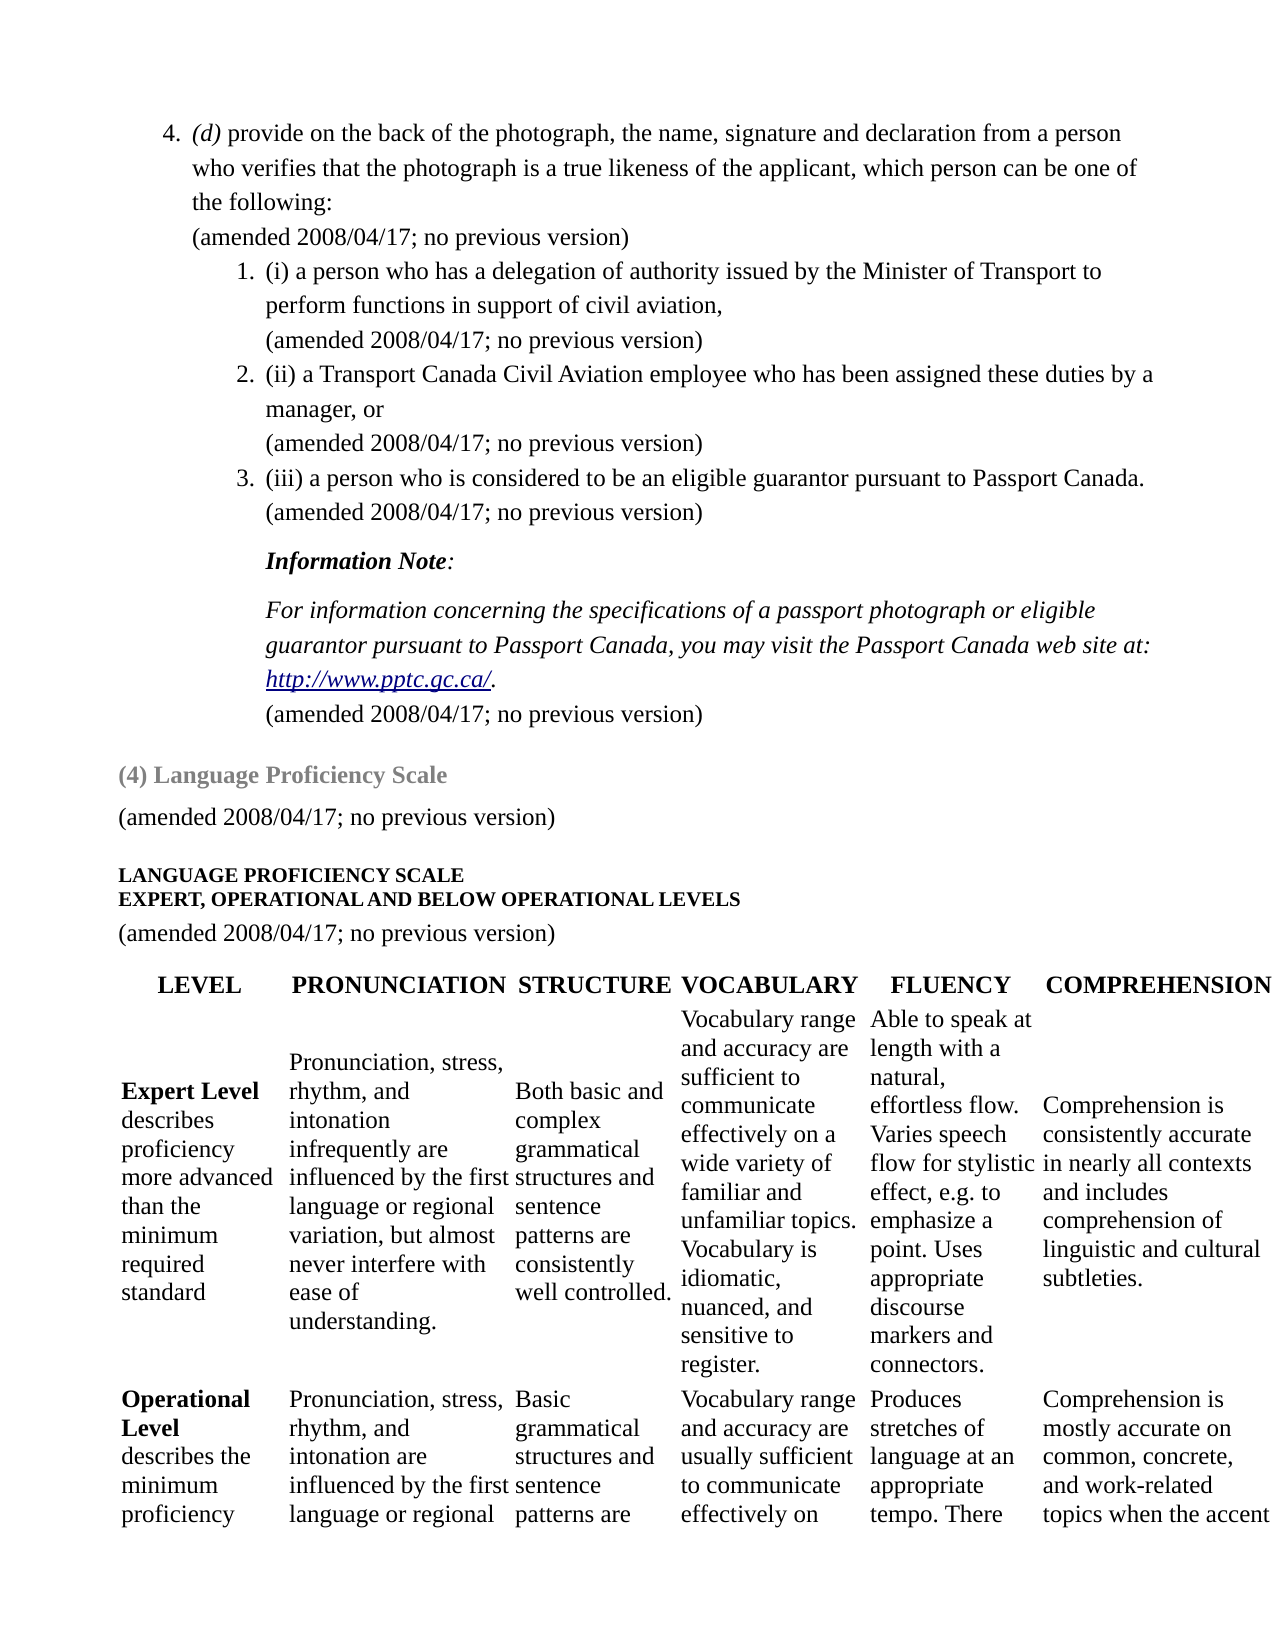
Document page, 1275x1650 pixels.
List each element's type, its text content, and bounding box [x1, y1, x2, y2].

list Information Note: [236, 546, 1157, 575]
table_header COMPREHENSION [1040, 967, 1275, 1001]
table_header FLUENCY [867, 967, 1040, 1001]
table_cell Expert Level describes proficiency more advanced than the minimum required standard [118, 1001, 286, 1381]
list (iii) a person who is considered to be an eligible guarantor pursuant to Passport Canada. (amended 2008/04/17; no previous version) [236, 463, 1157, 526]
text (amended 2008/04/17; no previous version) [118, 802, 1157, 831]
table_cell Able to speak at length with a natural, effortless flow. Varies speech flow for stylistic effect, e.g. to emphasize a point. Uses appropriate discourse markers and connectors. [867, 1001, 1040, 1381]
subtitle LANGUAGE PROFICIENCY SCALE EXPERT, OPERATIONAL AND BELOW OPERATIONAL LEVELS [118, 863, 1157, 911]
table_cell Pronunciation, stress, rhythm, and intonation are influenced by the first language or regional [286, 1381, 512, 1531]
table_cell Pronunciation, stress, rhythm, and intonation infrequently are influenced by the first language or regional variation, but almost never interfere with ease of understanding. [286, 1001, 512, 1381]
table_cell Basic grammatical structures and sentence patterns are [512, 1381, 678, 1531]
table_cell Both basic and complex grammatical structures and sentence patterns are consistently well controlled. [512, 1001, 678, 1381]
table_header LEVEL [118, 967, 286, 1001]
subtitle (4) Language Proficiency Scale [118, 761, 1157, 789]
table_header PRONUNCIATION [286, 967, 512, 1001]
table_cell Comprehension is mostly accurate on common, concrete, and work-related topics when the accent [1040, 1381, 1275, 1531]
table_cell Vocabulary range and accuracy are sufficient to communicate effectively on a wide variety of familiar and unfamiliar topics. Vocabulary is idiomatic, nuanced, and sensitive to register. [678, 1001, 867, 1381]
text (amended 2008/04/17; no previous version) [118, 918, 1157, 946]
list (i) a person who has a delegation of authority issued by the Minister of Transport to perform functions in support of civil aviation, (amended 2008/04/17; no previous version) [236, 256, 1157, 354]
table_cell Comprehension is consistently accurate in nearly all contexts and includes comprehension of linguistic and cultural subtleties. [1040, 1001, 1275, 1381]
table_header VOCABULARY [678, 967, 867, 1001]
list For information concerning the specifications of a passport photograph or eligible guarantor pursuant to Passport Canada, you may visit the Passport Canada web site at: http://www.pptc.gc.ca/. (amended 2008/04/17; no previous version) [236, 596, 1157, 728]
table_cell Operational Level describes the minimum proficiency [118, 1381, 286, 1531]
table_cell Vocabulary range and accuracy are usually sufficient to communicate effectively on [678, 1381, 867, 1531]
list (ii) a Transport Canada Civil Aviation employee who has been assigned these duties by a manager, or (amended 2008/04/17; no previous version) [236, 359, 1157, 457]
table_cell Produces stretches of language at an appropriate tempo. There [867, 1381, 1040, 1531]
list (d) provide on the back of the photograph, the name, signature and declaration from a person who verifies that the photograph is a true likeness of the applicant, which person can be one of the following: (amended 2008/04/17; no previous version) [162, 118, 1157, 250]
table_header STRUCTURE [512, 967, 678, 1001]
